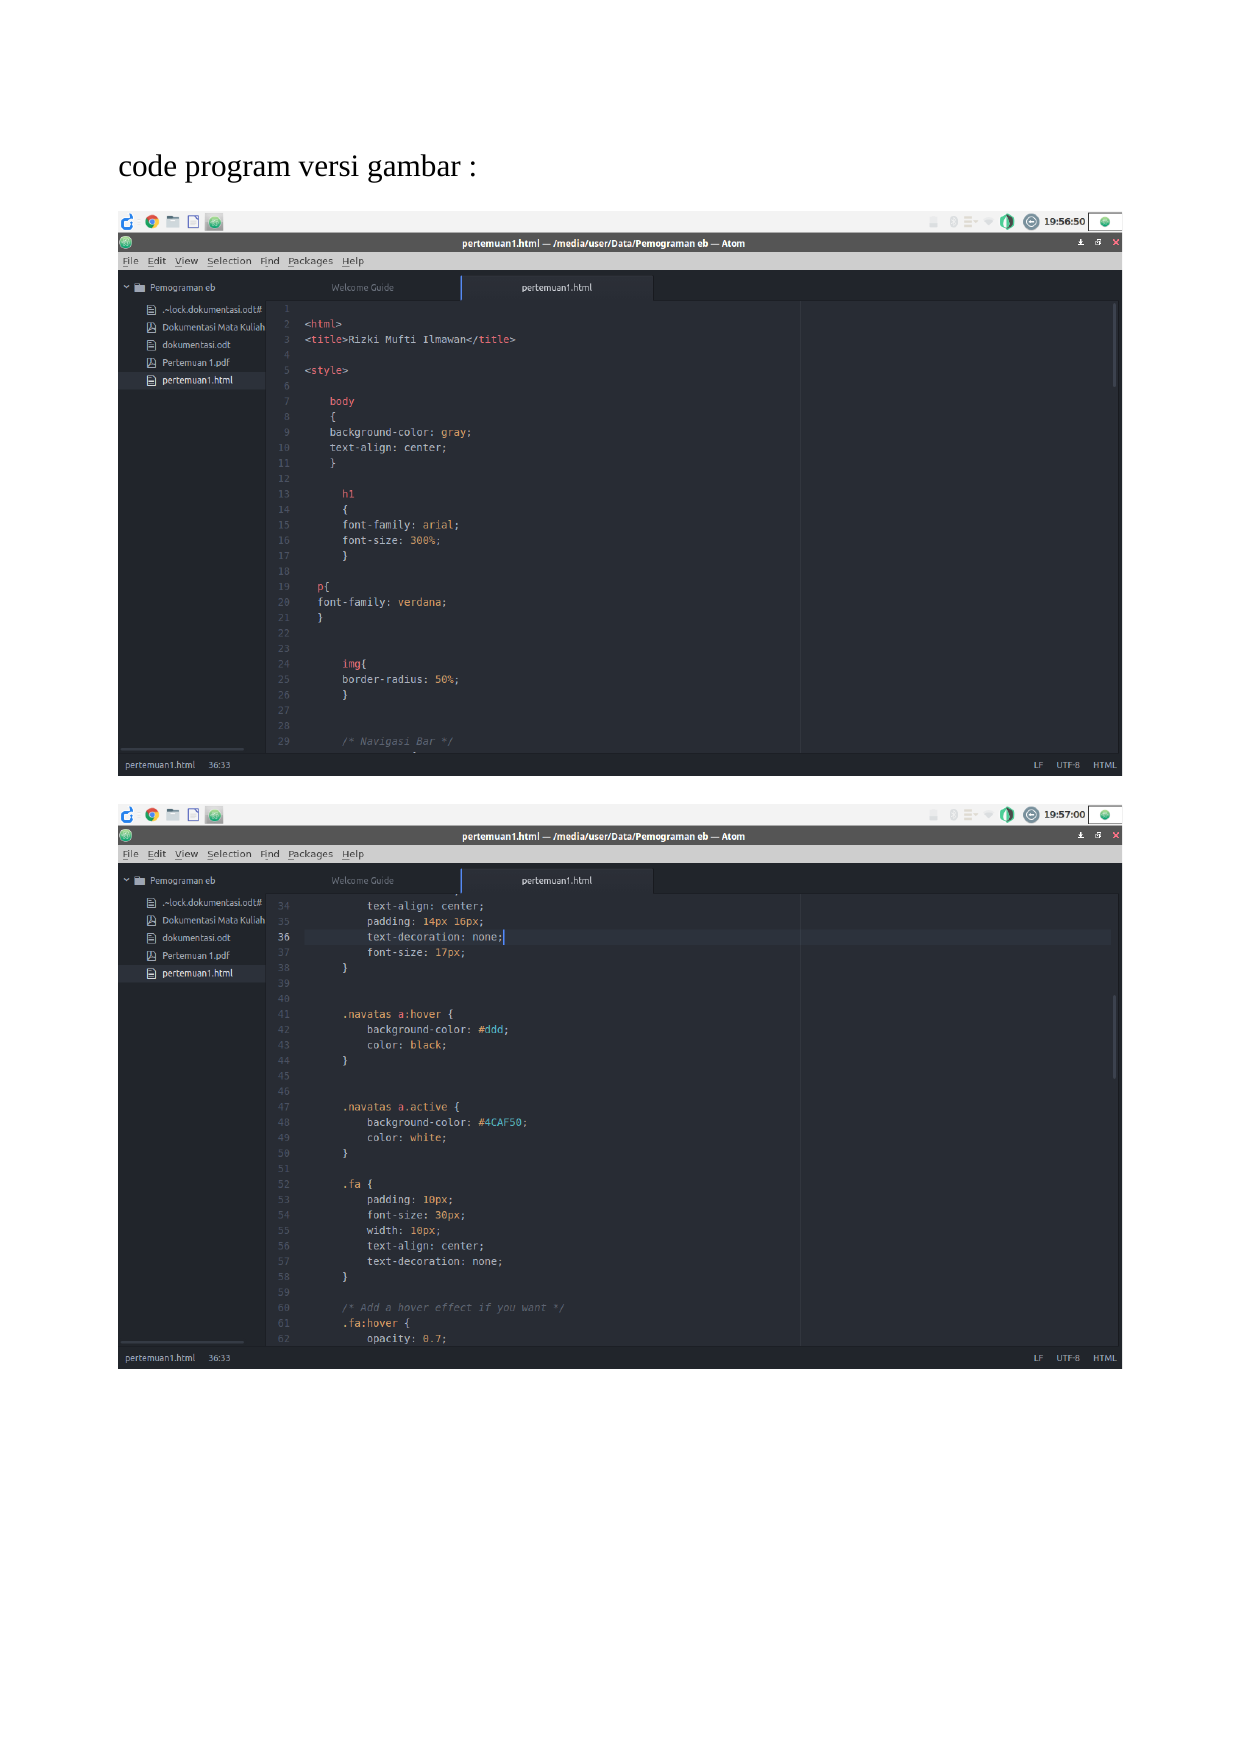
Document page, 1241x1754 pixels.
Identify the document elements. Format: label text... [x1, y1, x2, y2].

picture [118, 804, 1123, 1369]
picture [118, 211, 1123, 776]
text code program versi gambar : [118, 147, 1122, 183]
